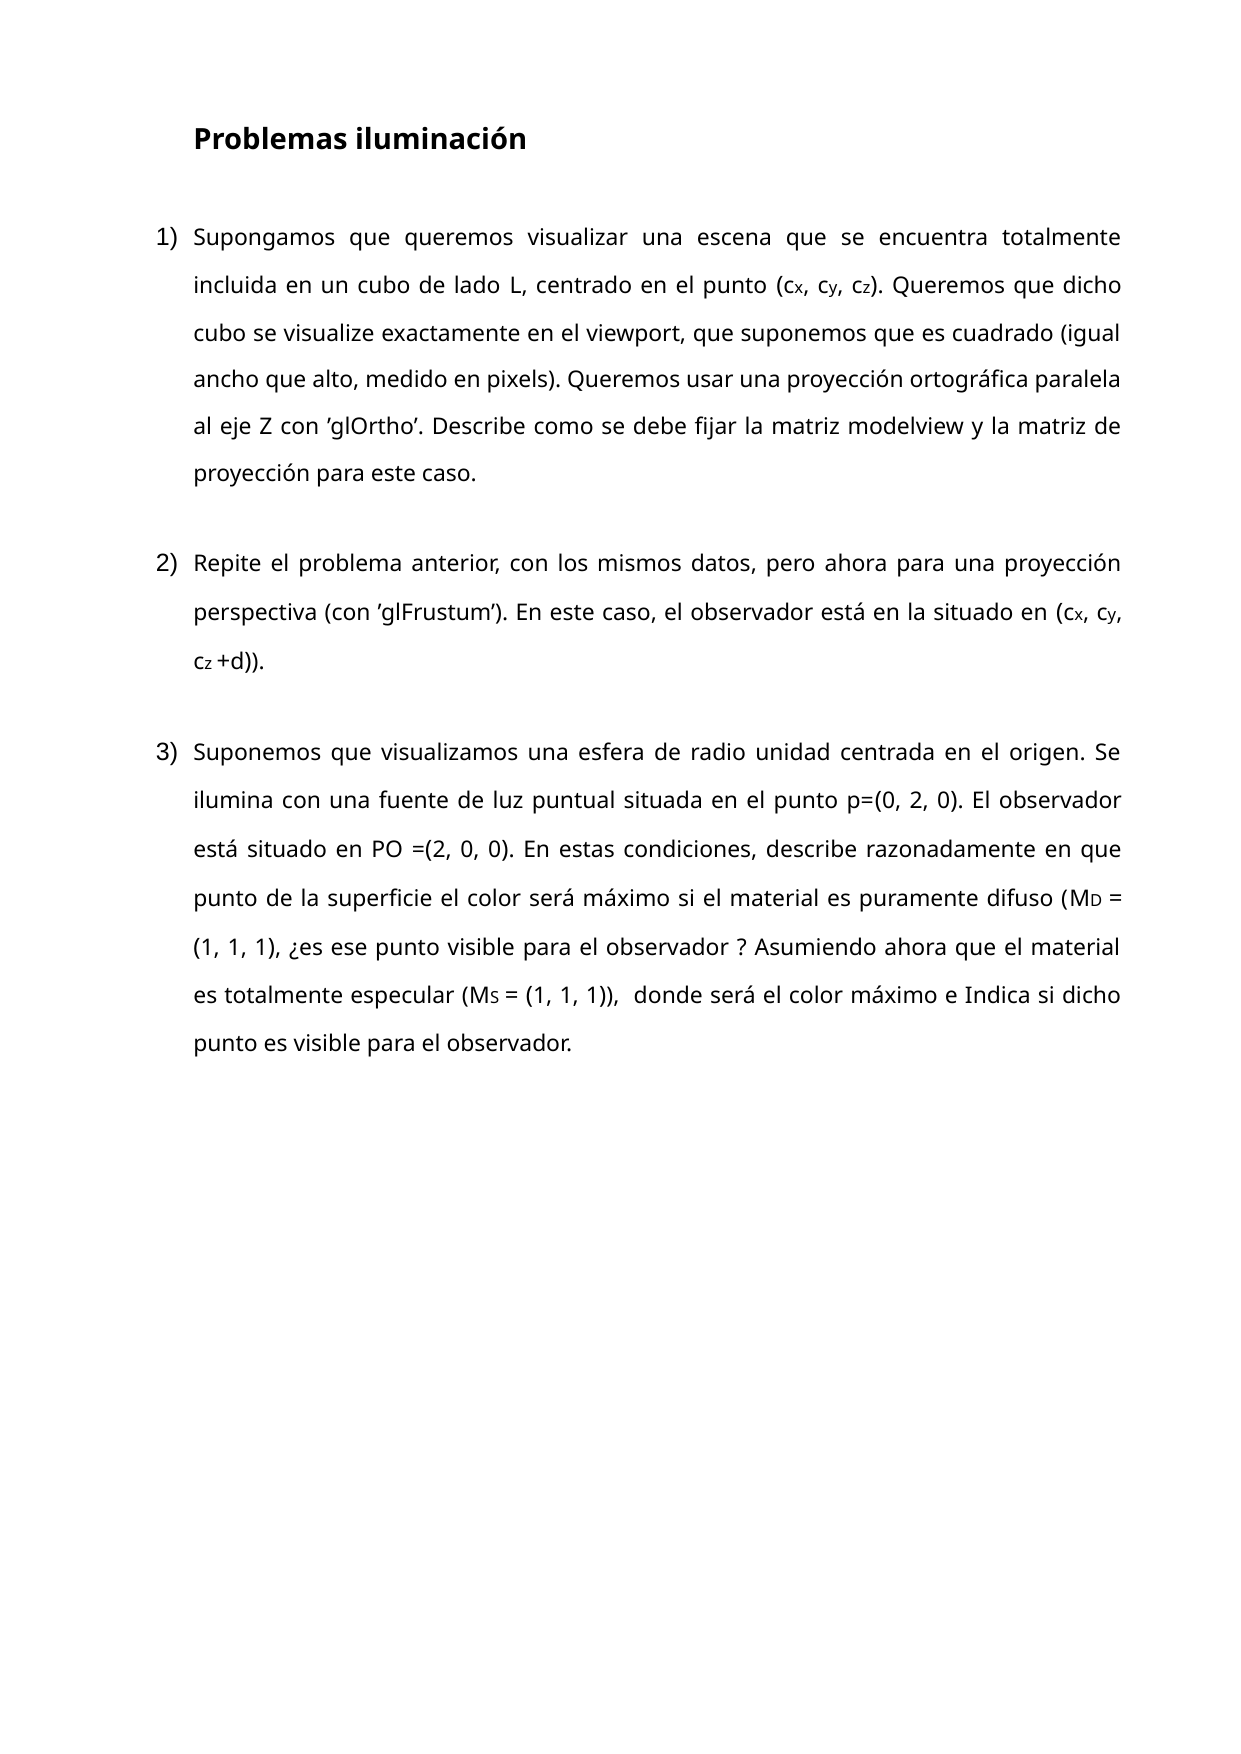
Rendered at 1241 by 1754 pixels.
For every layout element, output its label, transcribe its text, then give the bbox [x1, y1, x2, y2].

list Supongamos que queremos visualizar una escena que se encuentra totalmente incluida en un cubo de lado L, centrado en el punto (cx, cy, cz). Queremos que dicho cubo se visualize exactamente en el viewport, que suponemos que es cuadrado (igual ancho que alto, medido en pixels). Queremos usar una proyección ortográfica paralela al eje Z con ’glOrtho’. Describe como se debe fijar la matriz modelview y la matriz de proyección para este caso. [156, 221, 1122, 488]
list Suponemos que visualizamos una esfera de radio unidad centrada en el origen. Se ilumina con una fuente de luz puntual situada en el punto p=(0, 2, 0). El observador está situado en PO =(2, 0, 0). En estas condiciones, describe razonadamente en que punto de la superficie el color será máximo si el material es puramente difuso (MD = (1, 1, 1), ¿es ese punto visible para el observador ? Asumiendo ahora que el material es totalmente especular (MS = (1, 1, 1)), donde será el color máximo e Indica si dicho punto es visible para el observador. [156, 735, 1122, 1058]
list Problemas iluminación [156, 118, 1122, 158]
list Repite el problema anterior, con los mismos datos, pero ahora para una proyección perspectiva (con ’glFrustum’). En este caso, el observador está en la situado en (cx, cy, cz +d)). [156, 547, 1122, 676]
